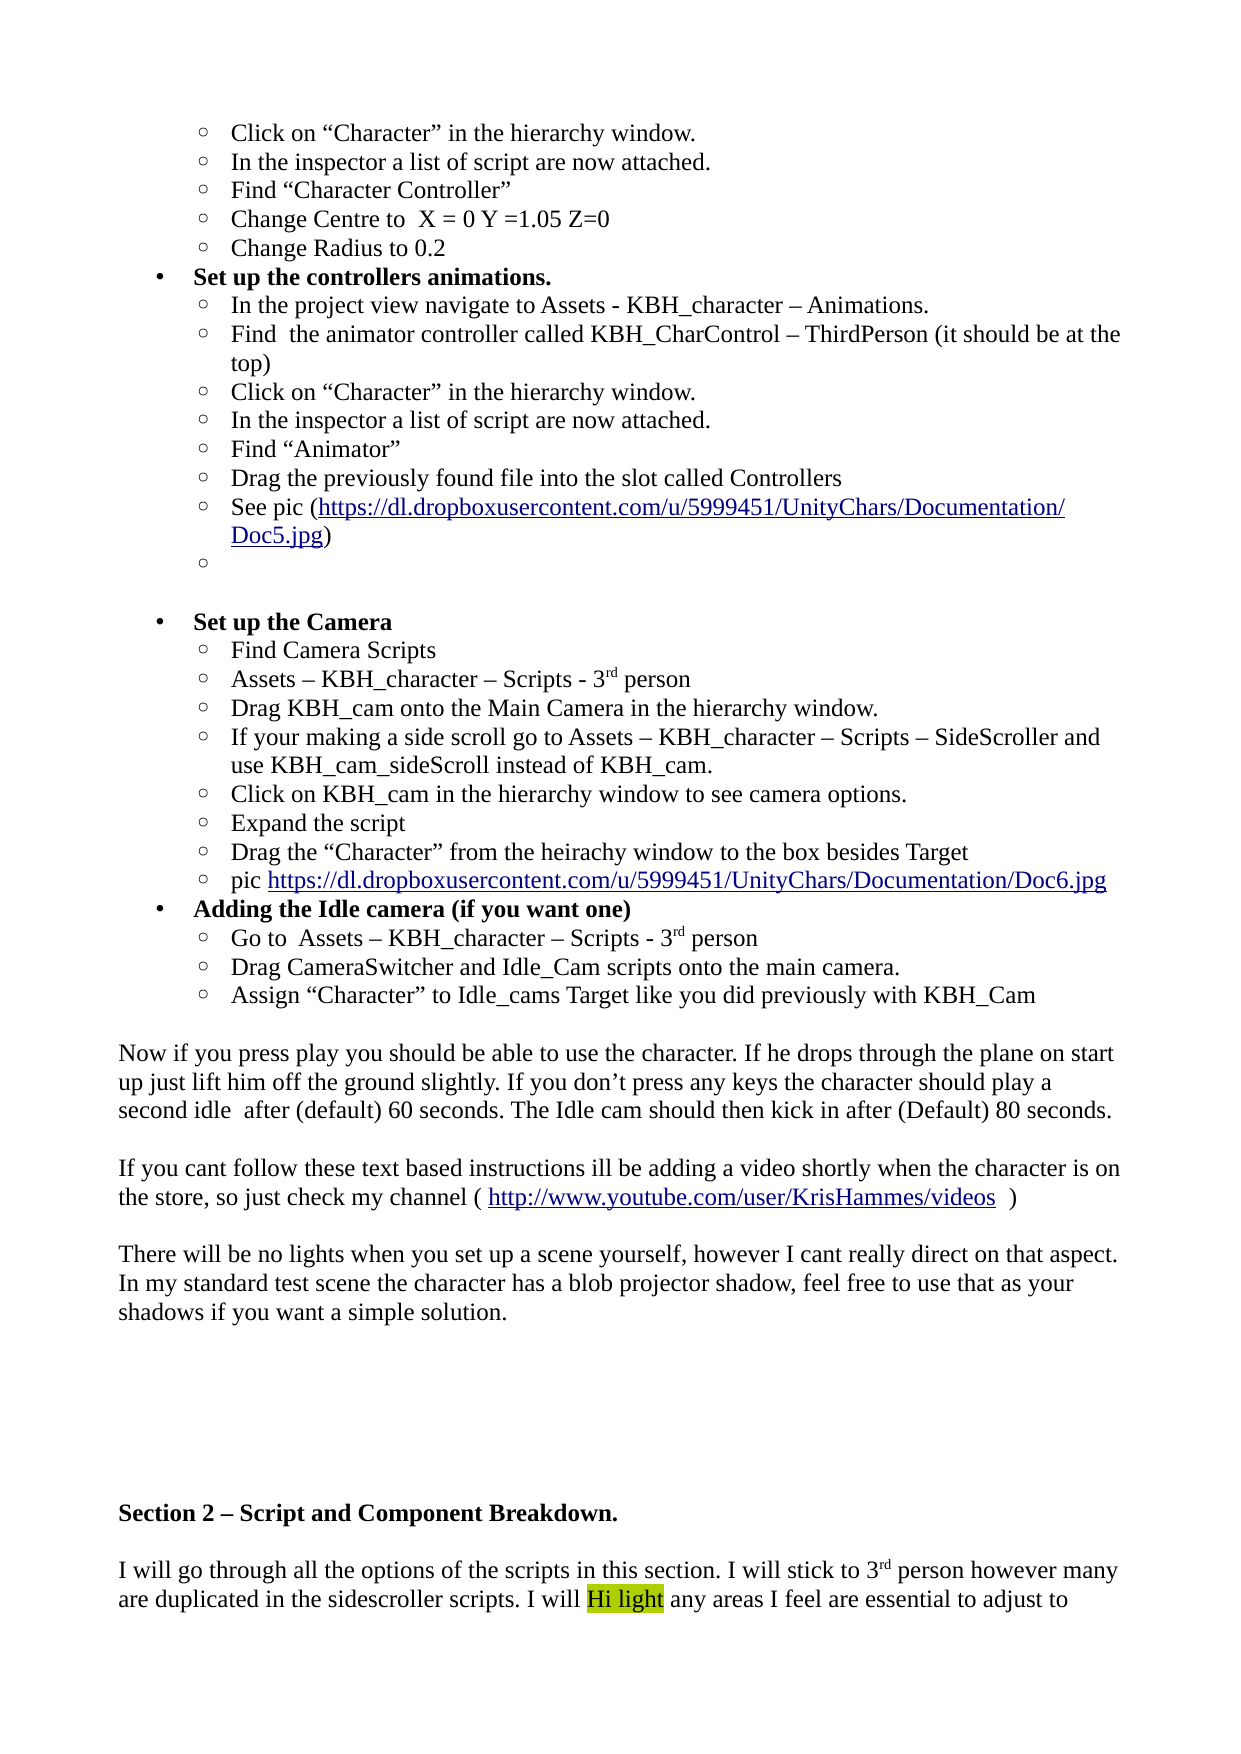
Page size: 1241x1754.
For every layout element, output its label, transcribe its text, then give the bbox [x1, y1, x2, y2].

list Find the animator controller called KBH_CharControl – ThirdPerson (it should be at the top) [193, 319, 1122, 377]
text Now if you press play you should be able to use the character. If he drops through the plane on start up just lift him off the ground slightly. If you don’t press any keys the character should play a second idle after (default) 60 seconds. The Idle cam should then kick in after (Default) 80 seconds. [118, 1038, 1122, 1124]
list See pic (https://dl.dropboxusercontent.com/u/5999451/UnityChars/Documentation/Doc5.jpg) [193, 492, 1122, 549]
list Assets – KBH_character – Scripts - 3rd person [193, 664, 1122, 693]
list In the inspector a list of script are now attached. [193, 147, 1122, 176]
list Drag CameraSwitcher and Idle_Cam scripts onto the main camera. [193, 952, 1122, 981]
list Drag KBH_cam onto the Main Camera in the hierarchy window. [193, 693, 1122, 722]
list Go to Assets – KBH_character – Scripts - 3rd person [193, 923, 1122, 952]
list Assign “Character” to Idle_cams Target like you did previously with KBH_Cam [193, 981, 1122, 1009]
list Change Centre to X = 0 Y =1.05 Z=0 [193, 204, 1122, 233]
text I will go through all the options of the scripts in this section. I will stick to 3rd person however many are duplicated in the sidescroller scripts. I will Hi light any areas I feel are essential to adjust to [118, 1556, 1122, 1613]
list Adding the Idle camera (if you want one) [156, 894, 1122, 923]
list Expand the script [193, 808, 1122, 837]
list In the inspector a list of script are now attached. [193, 406, 1122, 434]
list If your making a side scroll go to Assets – KBH_character – Scripts – SideScroller and use KBH_cam_sideScroll instead of KBH_cam. [193, 722, 1122, 779]
list pic https://dl.dropboxusercontent.com/u/5999451/UnityChars/Documentation/Doc6.jpg [193, 866, 1122, 894]
list Drag the “Character” from the heirachy window to the box besides Target [193, 837, 1122, 866]
list Find “Animator” [193, 434, 1122, 463]
list Find Camera Scripts [193, 636, 1122, 664]
list Click on “Character” in the hierarchy window. [193, 118, 1122, 147]
list Set up the Camera [156, 607, 1122, 636]
list Click on KBH_cam in the hierarchy window to see camera options. [193, 779, 1122, 808]
list Click on “Character” in the hierarchy window. [193, 377, 1122, 406]
text Section 2 – Script and Component Breakdown. [118, 1498, 1122, 1527]
list Find “Character Controller” [193, 176, 1122, 204]
text There will be no lights when you set up a scene yourself, however I cant really direct on that aspect. In my standard test scene the character has a blob projector shadow, feel free to use that as your shadows if you want a simple solution. [118, 1239, 1122, 1326]
list Change Radius to 0.2 [193, 233, 1122, 262]
list Set up the controllers animations. [156, 262, 1122, 291]
list In the project view navigate to Assets - KBH_character – Animations. [193, 291, 1122, 319]
text If you cant follow these text based instructions ill be adding a video shortly when the character is on the store, so just check my channel ( http://www.youtube.com/user/KrisHammes/videos ) [118, 1153, 1122, 1211]
list Drag the previously found file into the slot called Controllers [193, 463, 1122, 492]
